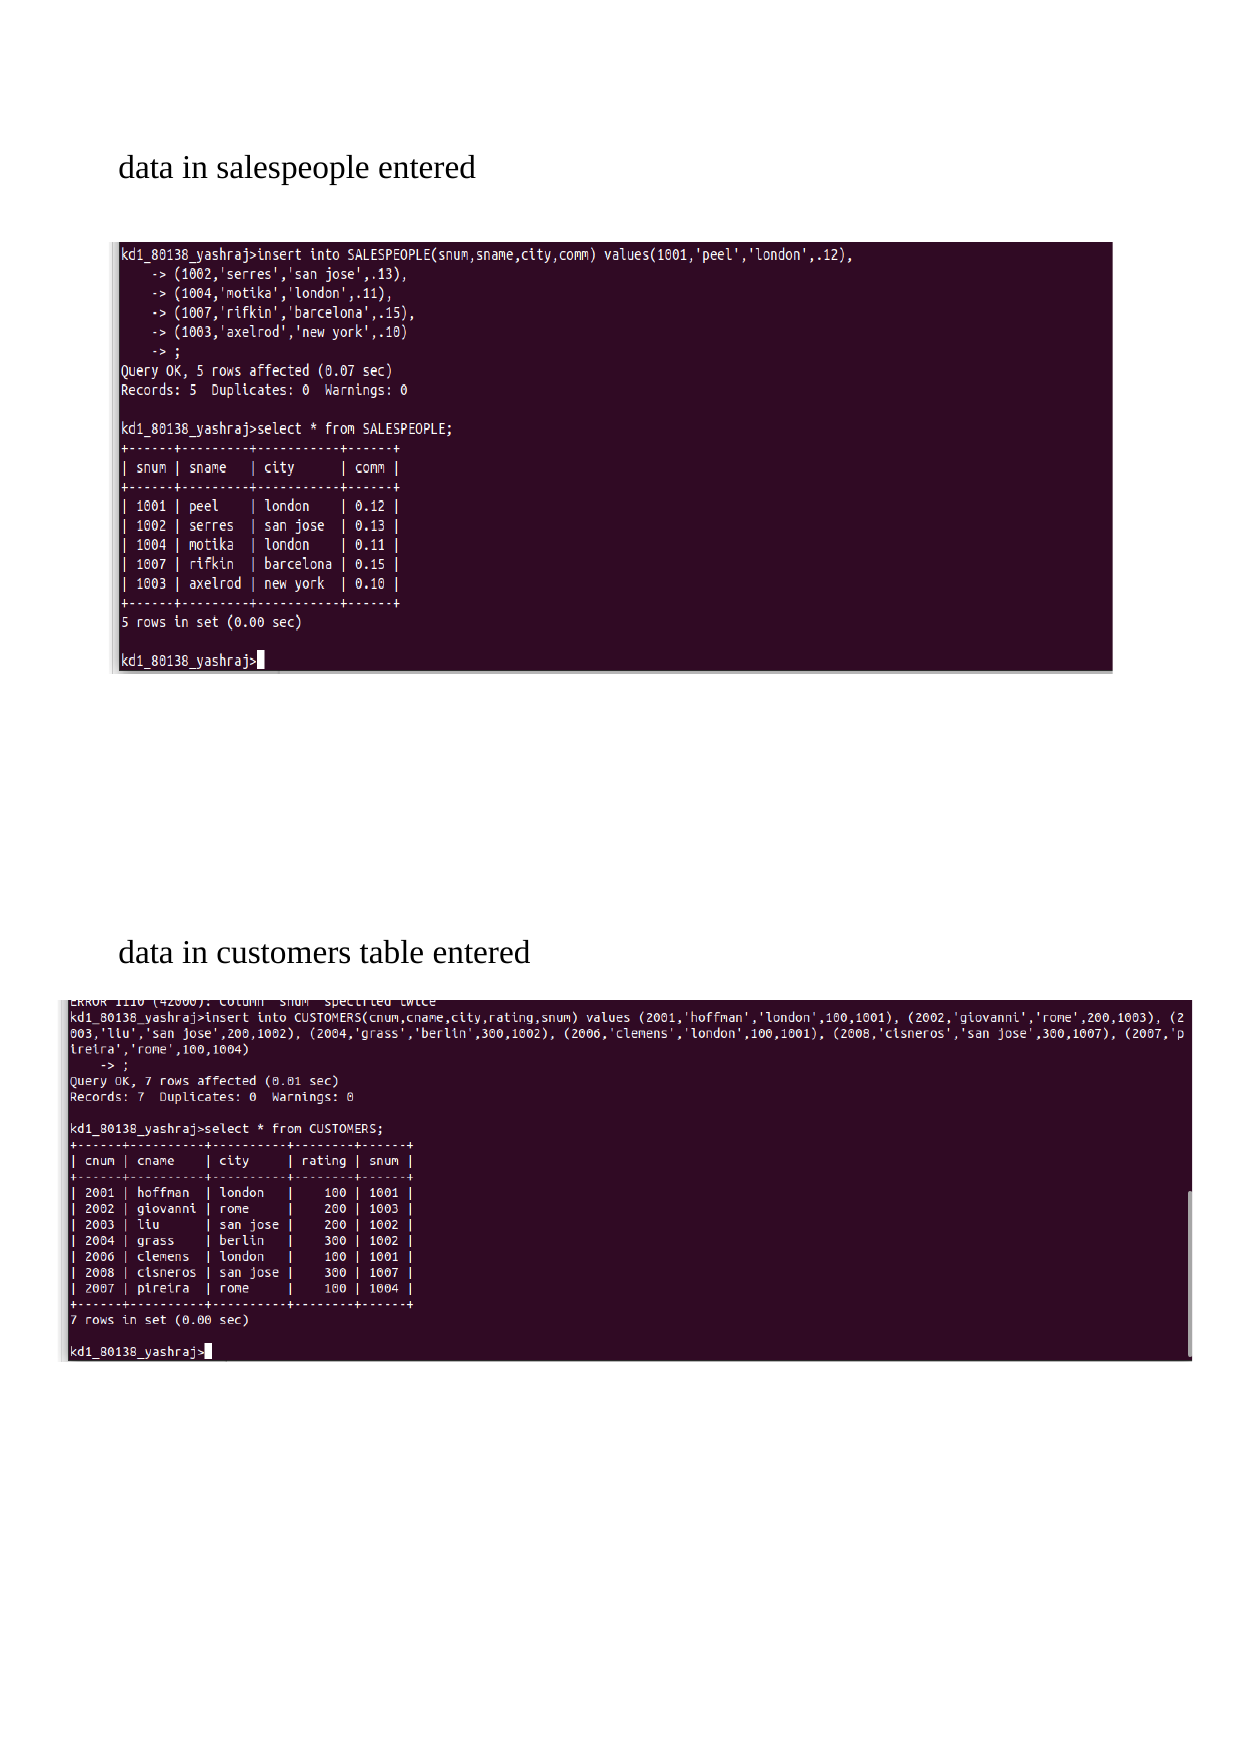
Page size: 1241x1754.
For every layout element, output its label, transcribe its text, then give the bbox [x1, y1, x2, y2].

text data in salespeople entered [118, 147, 1122, 185]
picture [57, 1000, 1193, 1362]
text data in customers table entered [118, 932, 1122, 971]
picture [108, 242, 1113, 674]
